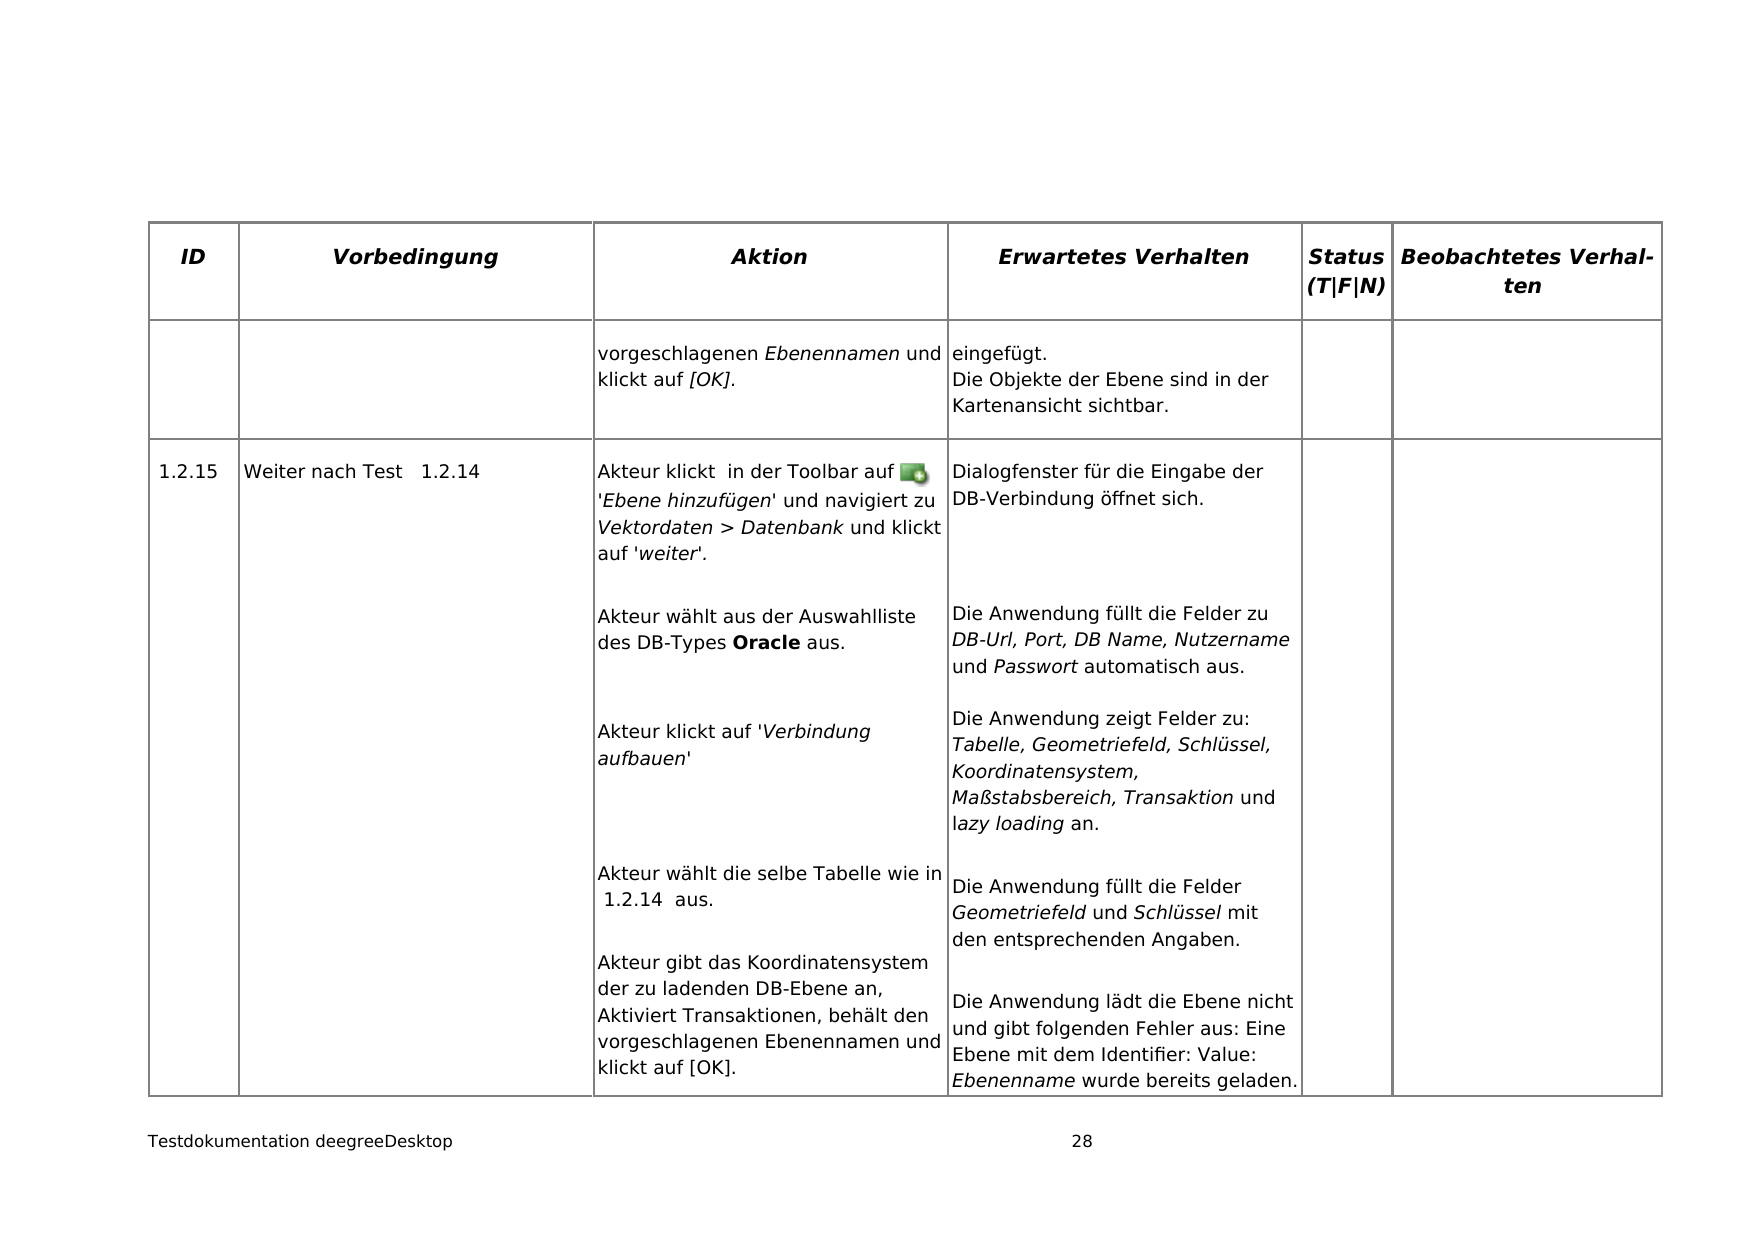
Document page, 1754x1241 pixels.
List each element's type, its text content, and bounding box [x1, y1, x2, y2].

table_cell Akteur klickt in der Toolbar auf 'Ebene hinzufügen' und navigiert zu Vektordaten > Datenbank und klickt auf 'weiter'. Akteur wählt aus der Auswahlliste des DB-Types Oracle aus. Akteur klickt auf 'Verbindung aufbauen' Akteur wählt die selbe Tabelle wie in 1.2.14 aus. Akteur gibt das Koordinatensystem der zu ladenden DB-Ebene an, Aktiviert Transaktionen, behält den vorgeschlagenen Ebenennamen und klickt auf [OK]. [595, 440, 947, 1095]
table_cell [1303, 440, 1391, 1095]
table_header Beobachtetes Verhal­ten [1394, 224, 1661, 319]
table_header Status (T|F|N) [1303, 224, 1391, 319]
table_cell [1303, 321, 1391, 438]
table_cell [1394, 440, 1661, 1095]
table_header Erwartetes Verhalten [949, 224, 1301, 319]
table_cell vorgeschlagenen Ebenennamen und klickt auf [OK]. [595, 321, 947, 438]
table_header ID [150, 224, 238, 319]
table_cell [240, 321, 592, 438]
table_cell [150, 321, 238, 438]
table_header Aktion [595, 224, 947, 319]
table_cell eingefügt. Die Objekte der Ebene sind in der Kartenansicht sichtbar. [949, 321, 1301, 438]
table_header Vorbedingung [240, 224, 592, 319]
table_cell [150, 440, 238, 1095]
picture [900, 462, 930, 487]
table_cell Dialogfenster für die Eingabe der DB-Verbindung öffnet sich. Die Anwendung füllt die Felder zu DB-Url, Port, DB Name, Nutzername und Passwort automatisch aus. Die Anwendung zeigt Felder zu: Tabelle, Geometriefeld, Schlüssel, Koordinatensystem, Maßstabsbereich, Transaktion und lazy loading an. Die Anwendung füllt die Felder Geometriefeld und Schlüssel mit den entsprechenden Angaben. Die Anwendung lädt die Ebene nicht und gibt folgenden Fehler aus: Eine Ebene mit dem Identifier: Value: Ebenenname wurde bereits geladen. [949, 440, 1301, 1095]
table_cell Weiter nach Test 1.2.14 [240, 440, 592, 1095]
table_cell [1394, 321, 1661, 438]
